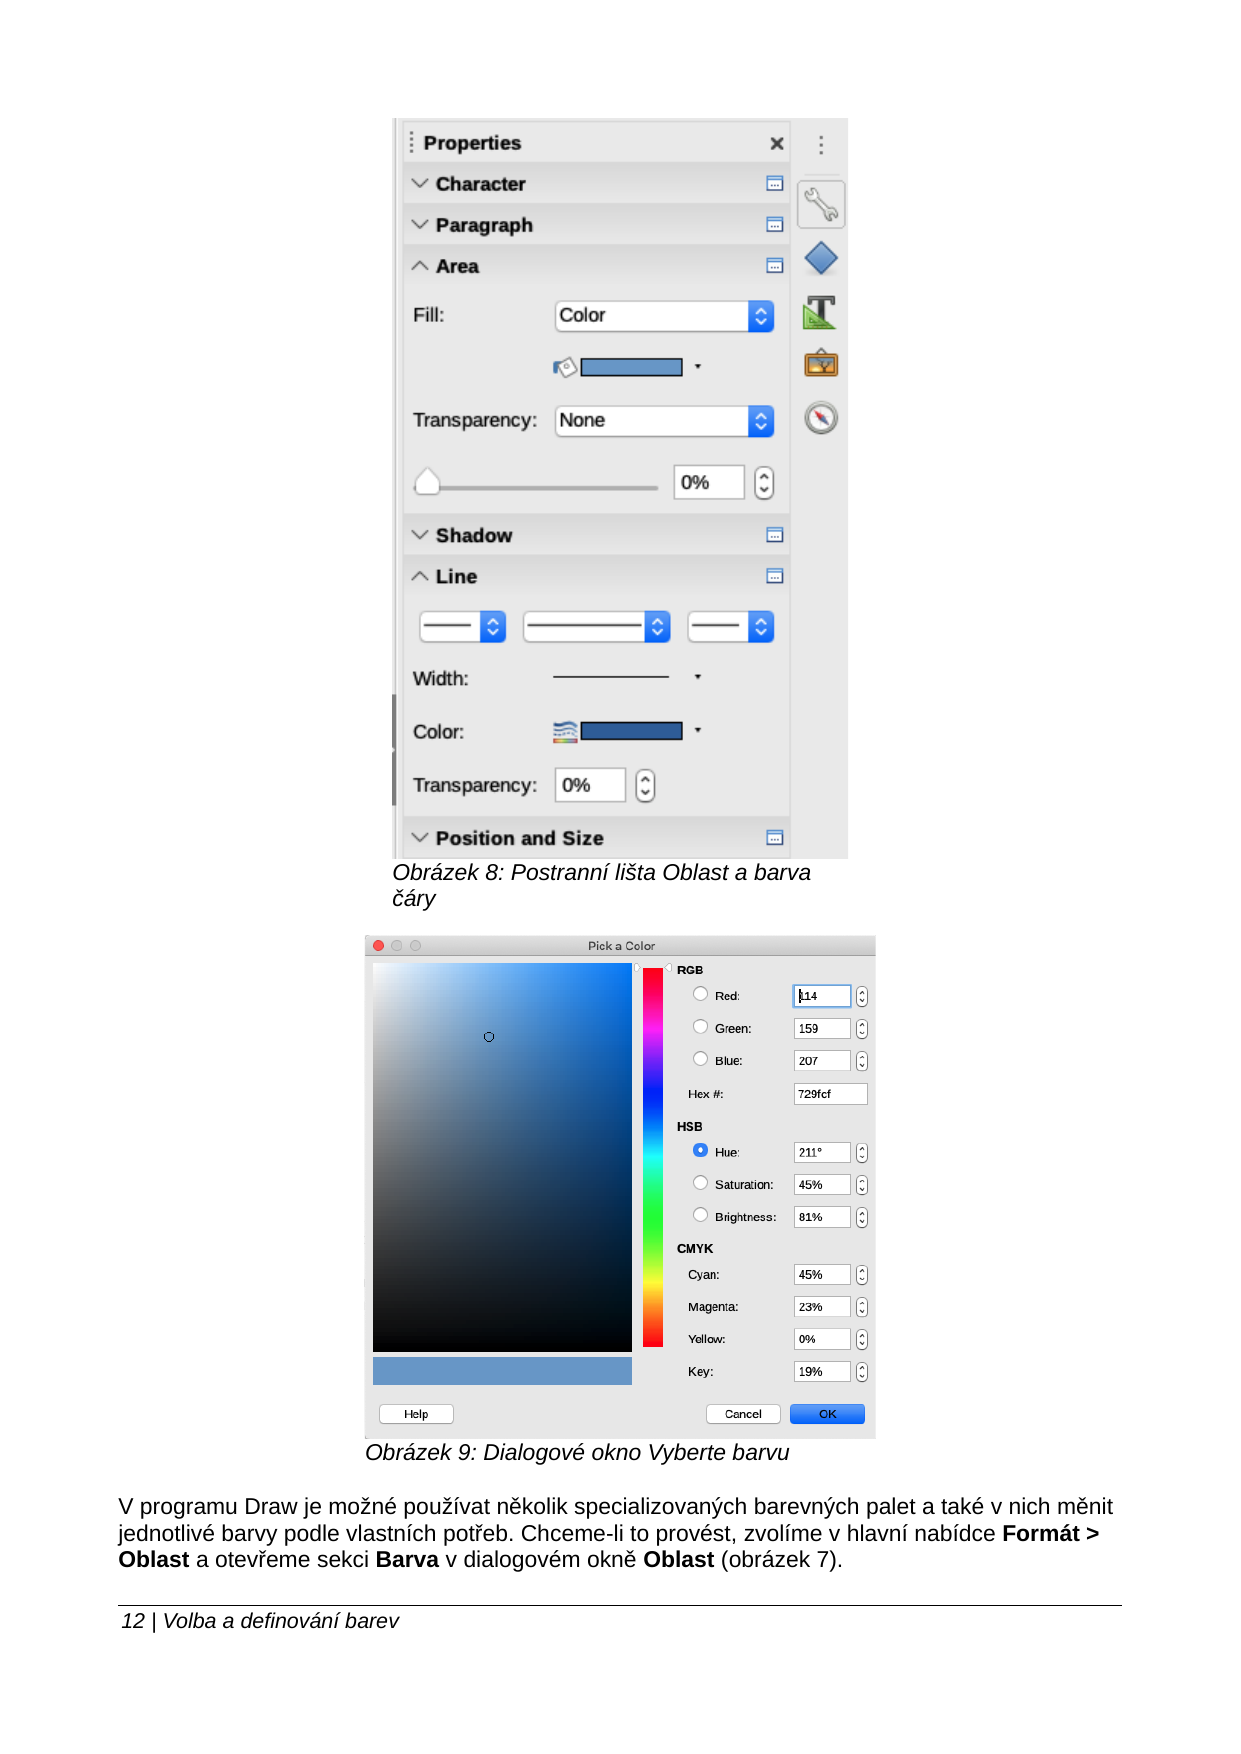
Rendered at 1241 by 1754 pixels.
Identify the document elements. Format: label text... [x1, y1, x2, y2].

text Obrázek 9: Dialogové okno Vyberte barvu [365, 1439, 876, 1465]
text V programu Draw je možné používat několik specializovaných barevných palet a také v nich měnit jednotlivé barvy podle vlastních potřeb. Chceme-li to provést, zvolíme v hlavní nabídce Formát > Oblast a otevřeme sekci Barva v dialogovém okně Oblast (obrázek 7). [118, 1493, 1122, 1572]
picture [392, 118, 849, 859]
text Obrázek 8: Postranní lišta Oblast a barva čáry [392, 859, 848, 911]
picture [364, 935, 876, 1439]
